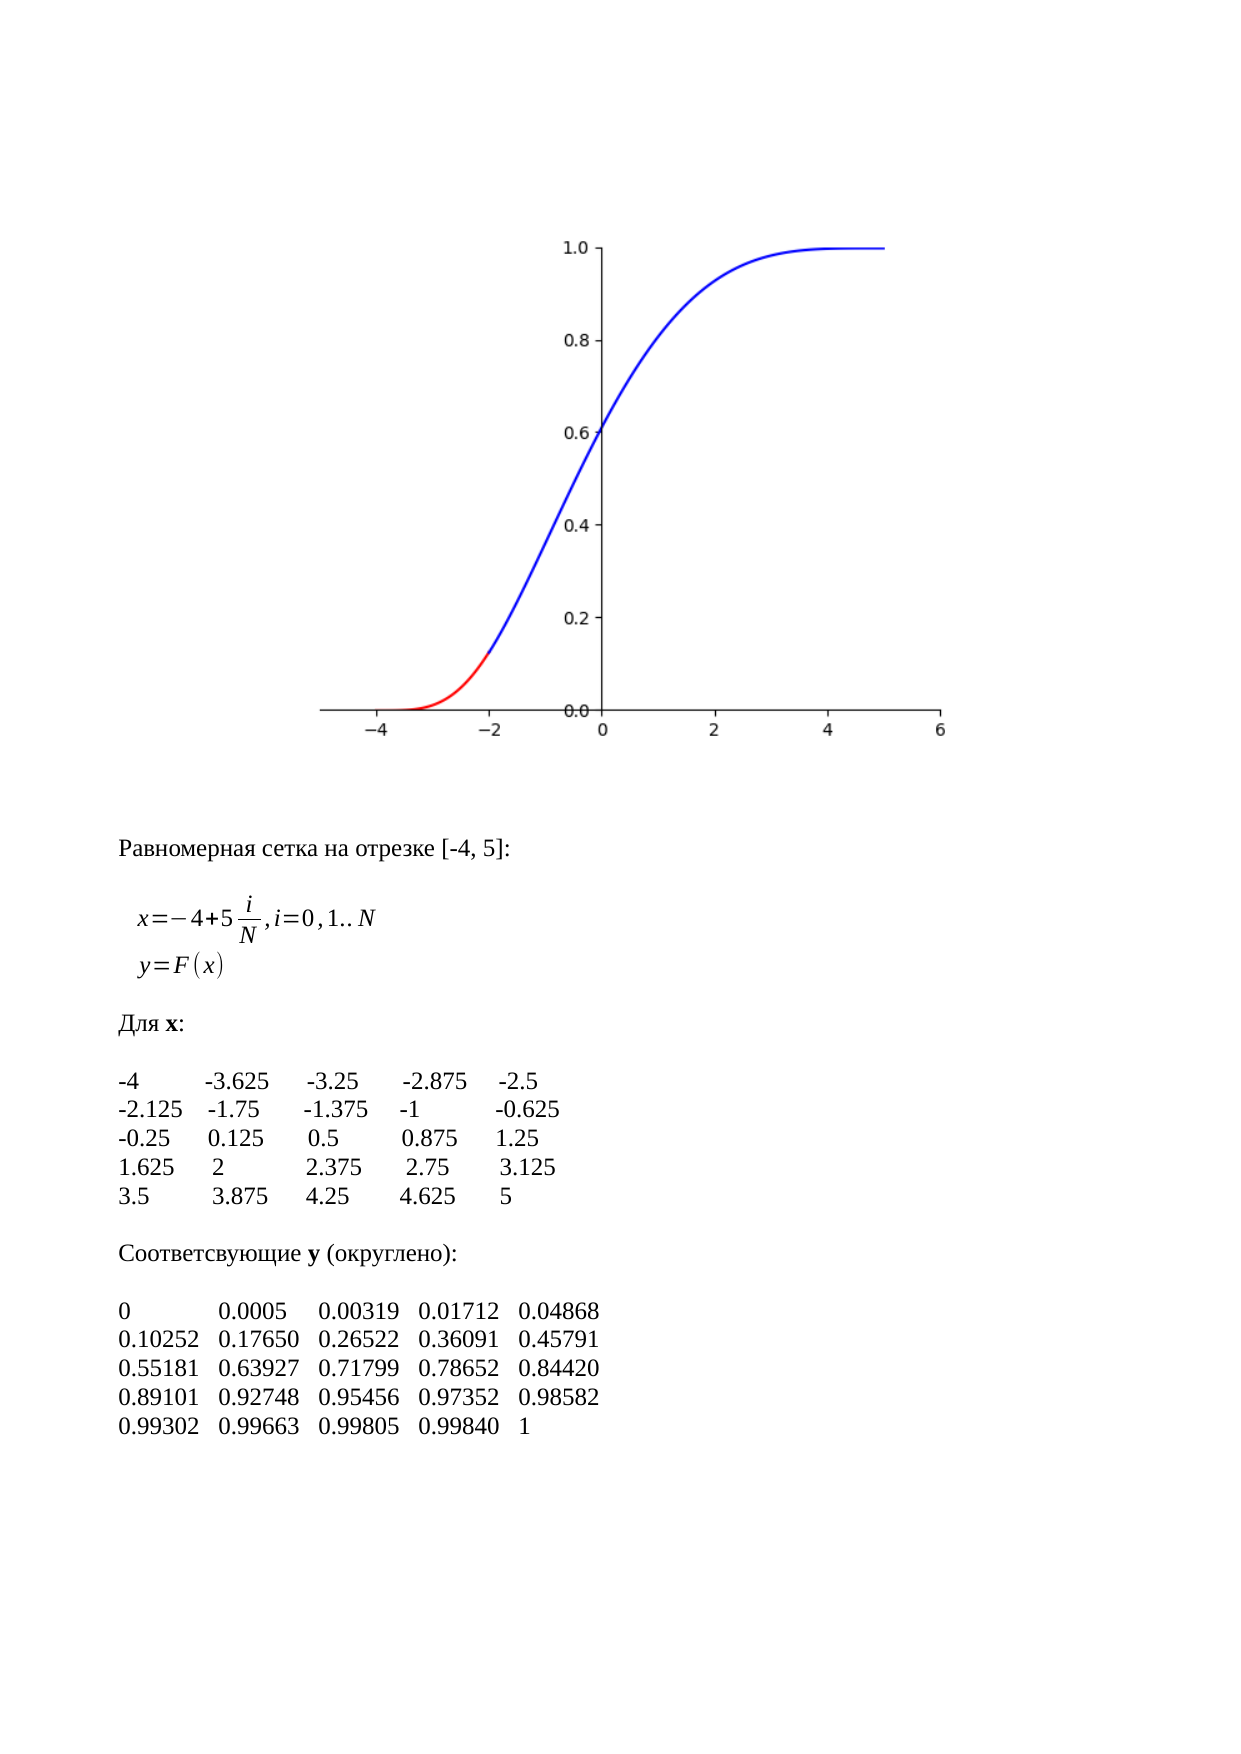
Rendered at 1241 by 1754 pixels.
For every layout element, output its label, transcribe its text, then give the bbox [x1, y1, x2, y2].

picture [220, 175, 1020, 776]
text 0.55181 0.63927 0.71799 0.78652 0.84420 [118, 1353, 1122, 1382]
text 0.89101 0.92748 0.95456 0.97352 0.98582 [118, 1382, 1122, 1411]
text -4 -3.625 -3.25 -2.875 -2.5 [118, 1066, 1122, 1094]
text 1.625 2 2.375 2.75 3.125 [118, 1152, 1122, 1181]
text 3.5 3.875 4.25 4.625 5 [118, 1181, 1122, 1209]
text Для x: [118, 1008, 1122, 1037]
text -0.25 0.125 0.5 0.875 1.25 [118, 1123, 1122, 1152]
text Равномерная сетка на отрезке [-4, 5]: [118, 833, 1122, 949]
text 0.10252 0.17650 0.26522 0.36091 0.45791 [118, 1324, 1122, 1353]
text -2.125 -1.75 -1.375 -1 -0.625 [118, 1094, 1122, 1123]
text 0 0.0005 0.00319 0.01712 0.04868 [118, 1296, 1122, 1324]
text 0.99302 0.99663 0.99805 0.99840 1 [118, 1411, 1122, 1526]
text Соответсвующие y (округлено): [118, 1238, 1122, 1267]
